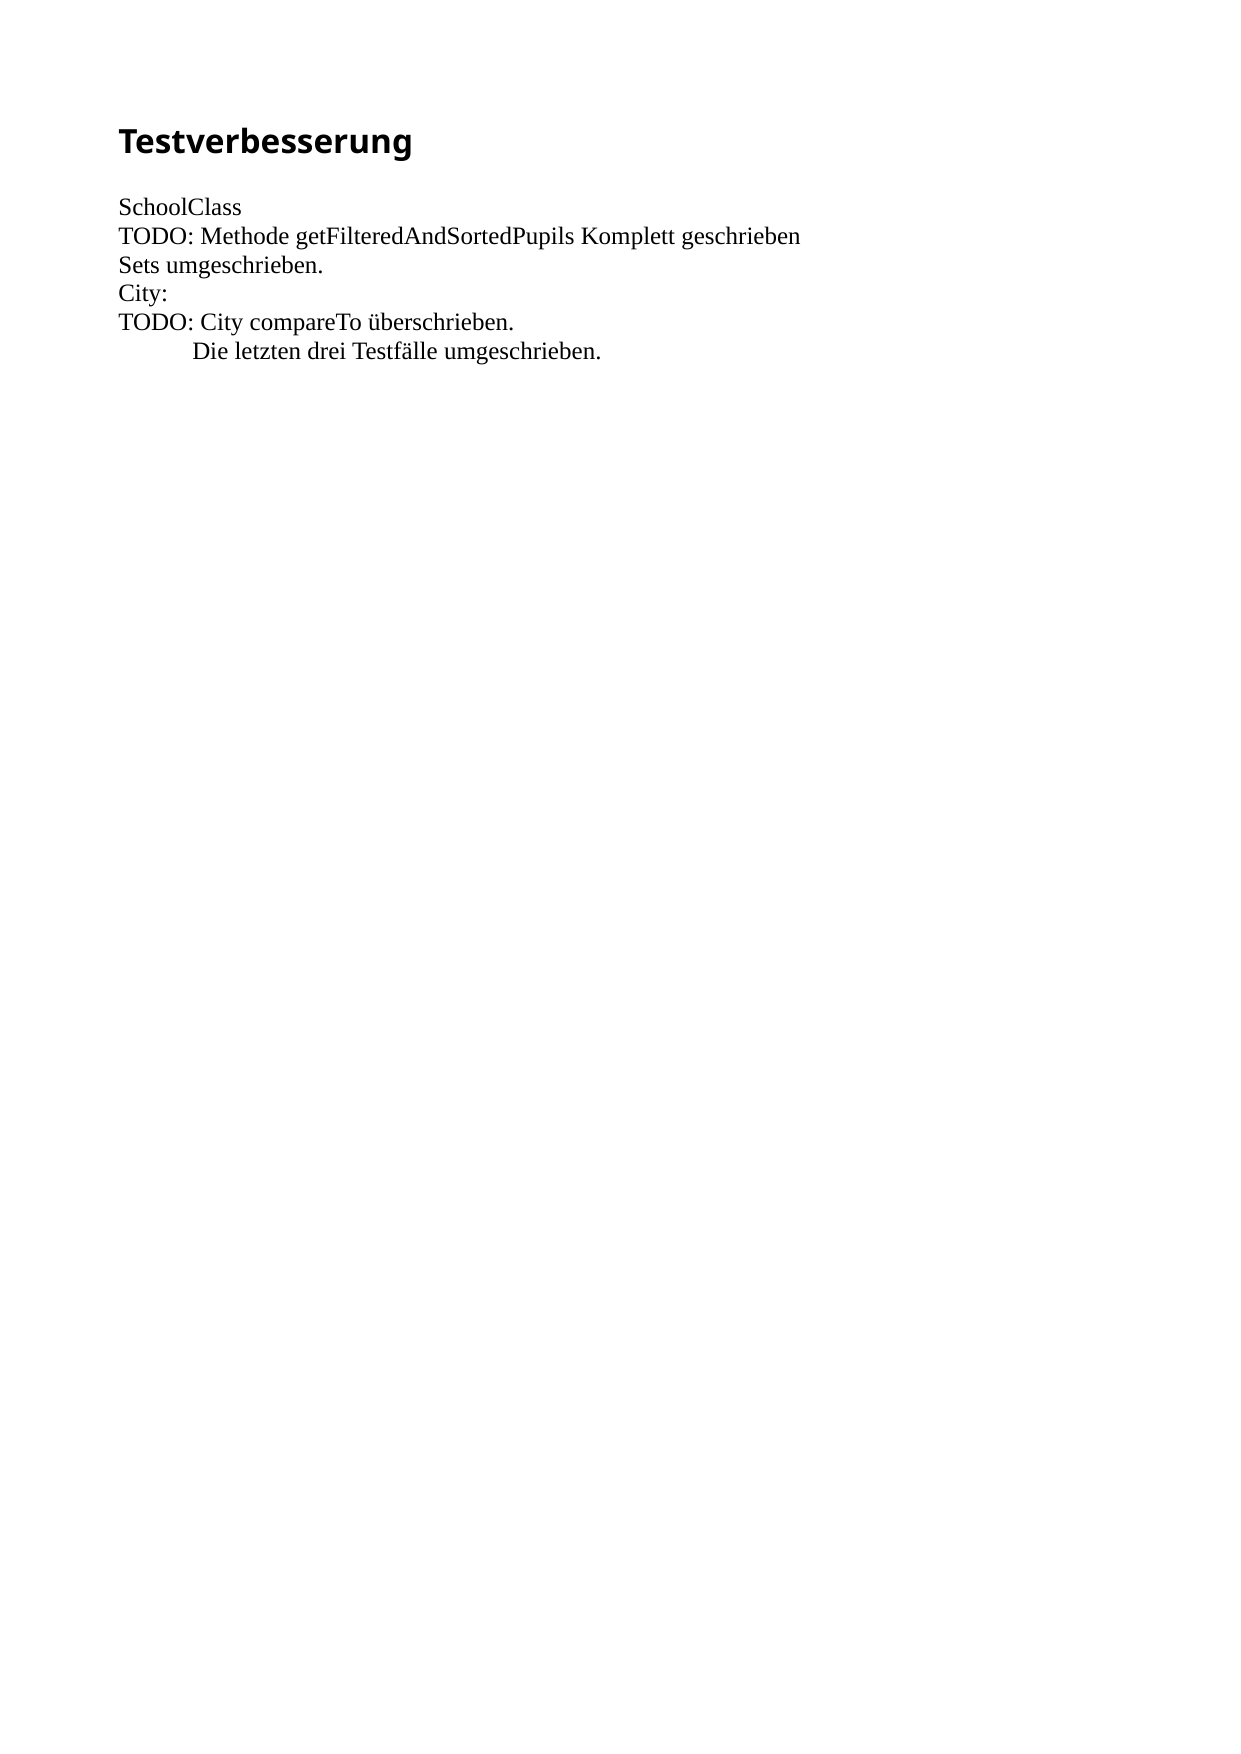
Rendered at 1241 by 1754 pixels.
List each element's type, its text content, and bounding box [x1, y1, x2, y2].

text Die letzten drei Testfälle umgeschrieben. [118, 336, 1122, 365]
text TODO: City compareTo überschrieben. [118, 307, 1122, 336]
text TODO: Methode getFilteredAndSortedPupils Komplett geschrieben [118, 221, 1122, 250]
text Sets umgeschrieben. [118, 250, 1122, 278]
subtitle Testverbesserung [118, 118, 1122, 163]
text City: [118, 278, 1122, 307]
text SchoolClass [118, 192, 1122, 221]
